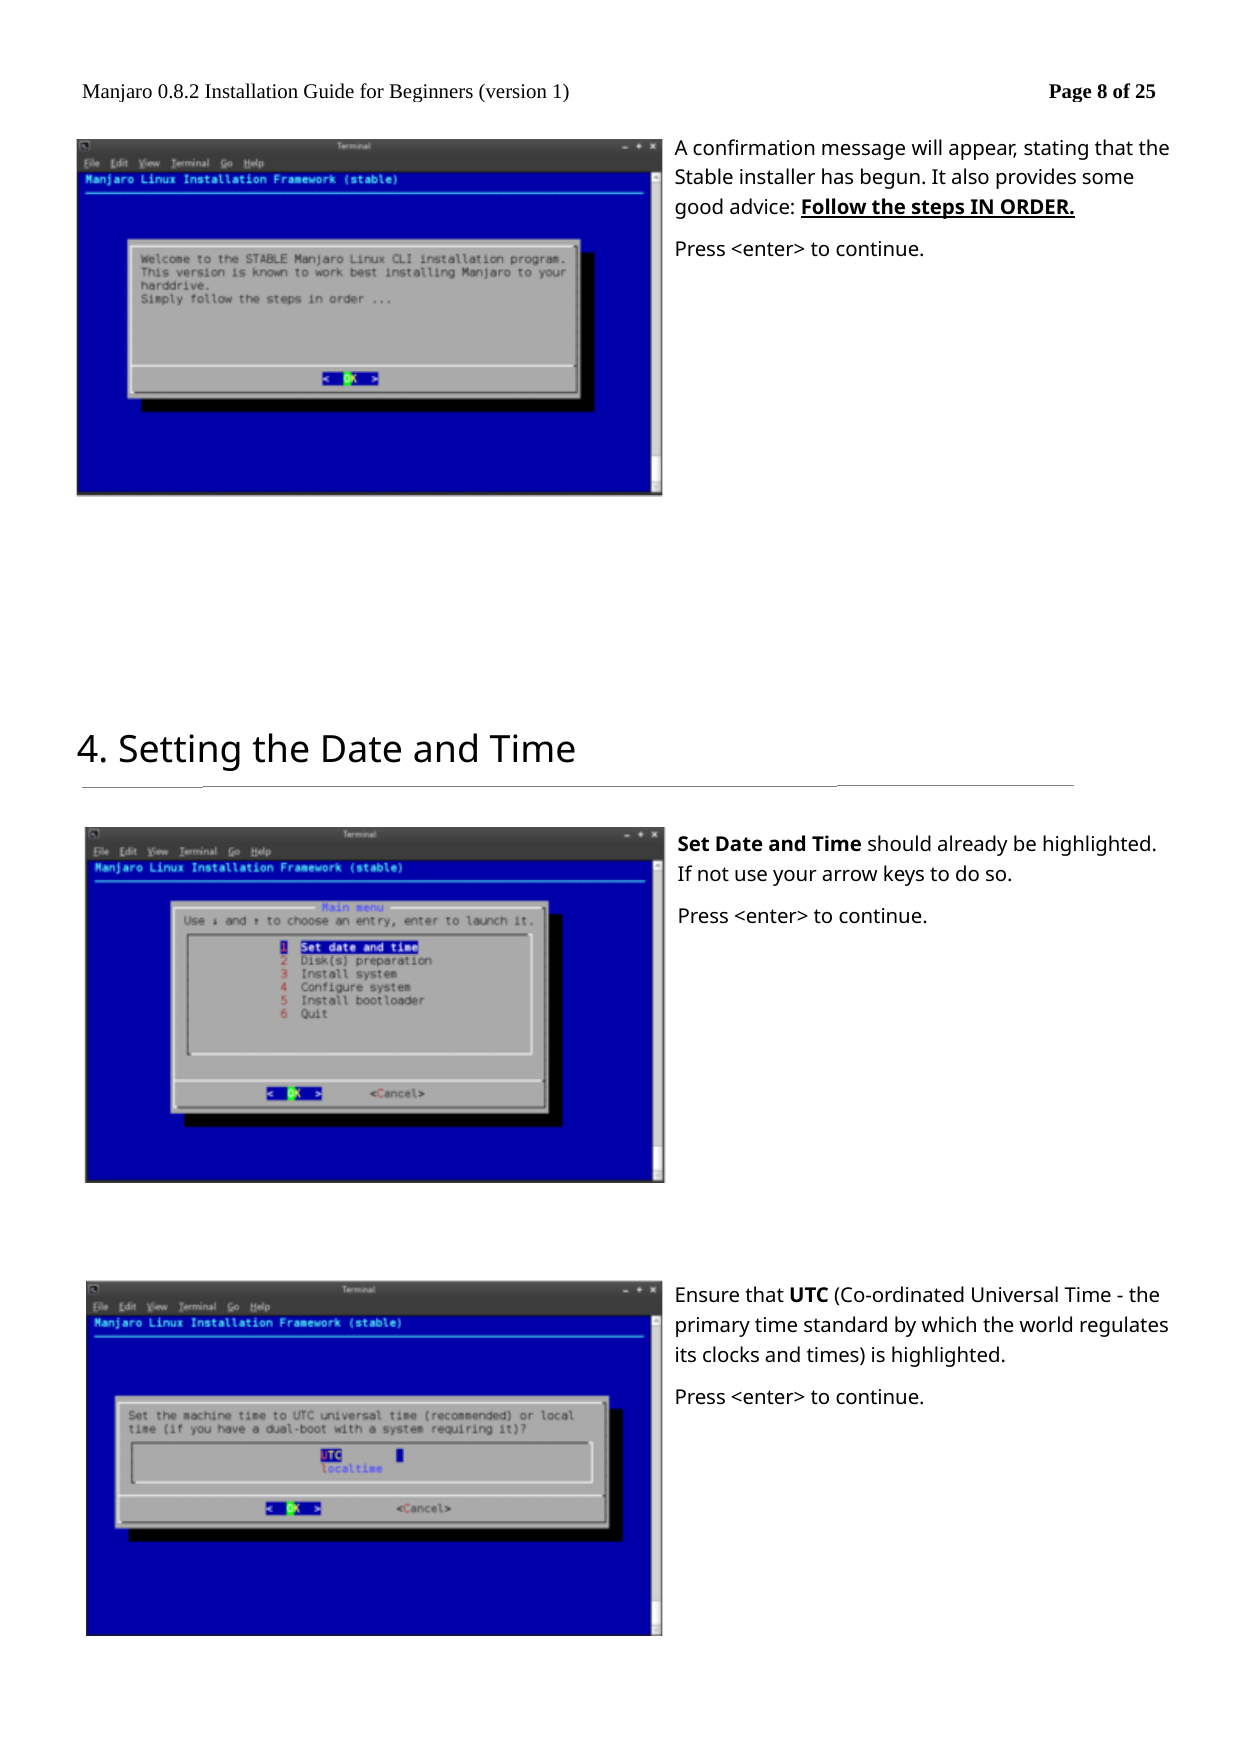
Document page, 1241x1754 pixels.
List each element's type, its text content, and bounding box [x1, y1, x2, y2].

text Press <enter> to continue. [663, 1381, 1172, 1410]
text Press <enter> to continue. [663, 233, 1172, 262]
picture [84, 827, 666, 1183]
subtitle 4. Setting the Date and Time [77, 722, 1172, 773]
picture [76, 139, 663, 497]
text Press <enter> to continue. [666, 899, 1172, 929]
picture [86, 1280, 663, 1636]
text A confirmation message will appear, stating that the Stable installer has begun. It also provides some good advice: Follow the steps IN ORDER. [77, 131, 1172, 220]
text Set Date and Time should already be highlighted. If not use your arrow keys to do so. [666, 828, 1172, 887]
text Ensure that UTC (Co-ordinated Universal Time - the primary time standard by which the world regulates its clocks and times) is highlighted. [77, 1279, 1172, 1368]
